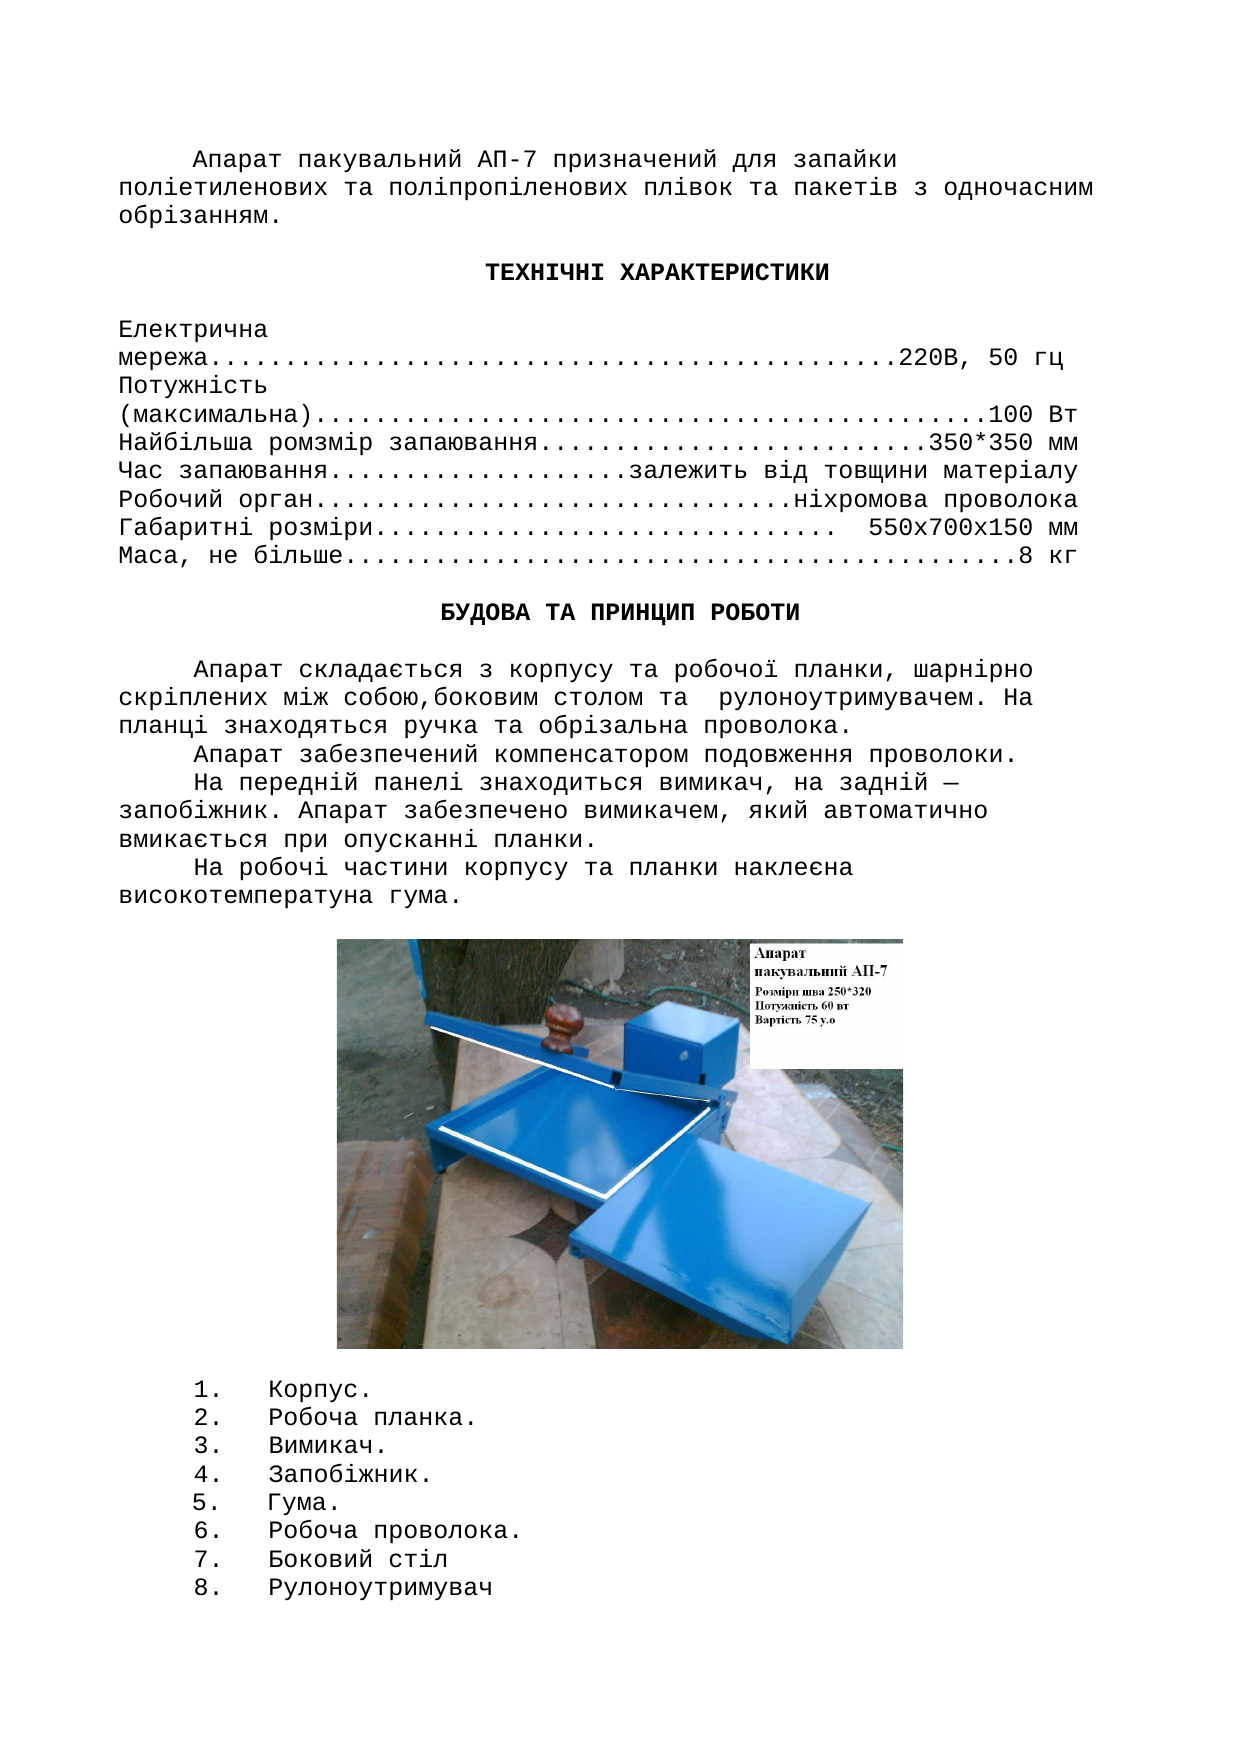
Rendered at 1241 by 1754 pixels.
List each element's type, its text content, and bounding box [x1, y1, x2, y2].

text БУДОВА ТА ПРИНЦИП РОБОТИ [118, 600, 1122, 628]
list Робоча проволока. [118, 1518, 1122, 1546]
text Потужнiсть (максимальна).............................................100 Вт [118, 373, 1122, 430]
text ТЕХНIЧНI ХАРАКТЕРИСТИКИ [118, 260, 1122, 288]
text 4. Запобiжник. 5. Гума. [118, 1461, 1122, 1518]
text На робочi частини корпусу та планки наклеєна високотемператуна гума. [118, 855, 1122, 911]
list Боковий стіл [118, 1546, 1122, 1575]
text 3. Вимикач. [118, 1433, 1122, 1461]
text Маса, не бiльше.............................................8 кг [118, 543, 1122, 571]
text Робочий орган................................нiхромова проволока [118, 486, 1122, 515]
picture [336, 939, 904, 1349]
text Апарат складається з корпусу та робочої планки, шарнiрно скрiплених мiж собою,боковим столом та рулоноутримувачем. На планцi знаходяться ручка та обрiзальна проволока. [118, 656, 1122, 741]
text На переднiй панелi знаходиться вимикач, на заднiй — запобiжник. Апарат забезпечено вимикачем, який автоматично вмикається при опусканнi планки. [118, 770, 1122, 855]
list Робоча планка. [118, 1405, 1122, 1433]
text Найбiльша ромзмір запаювання..........................350*350 мм [118, 430, 1122, 458]
text Електрична мережа..............................................220В, 50 гц [118, 316, 1122, 373]
text Апарат забезпечений компенсатором подовження проволоки. [118, 741, 1122, 770]
list Рулоноутримувач [118, 1575, 1122, 1631]
text Габаритнi розмiри............................... 550x700x150 мм [118, 515, 1122, 543]
text Час запаювання....................залежить вiд товщини матерiалу [118, 458, 1122, 486]
list Корпус. [118, 1376, 1122, 1405]
text Апарат пакувальний АП-7 призначений для запайки полiетиленових та полiпропiленових плiвок та пакетiв з одночасним обрiзанням. [118, 146, 1122, 231]
